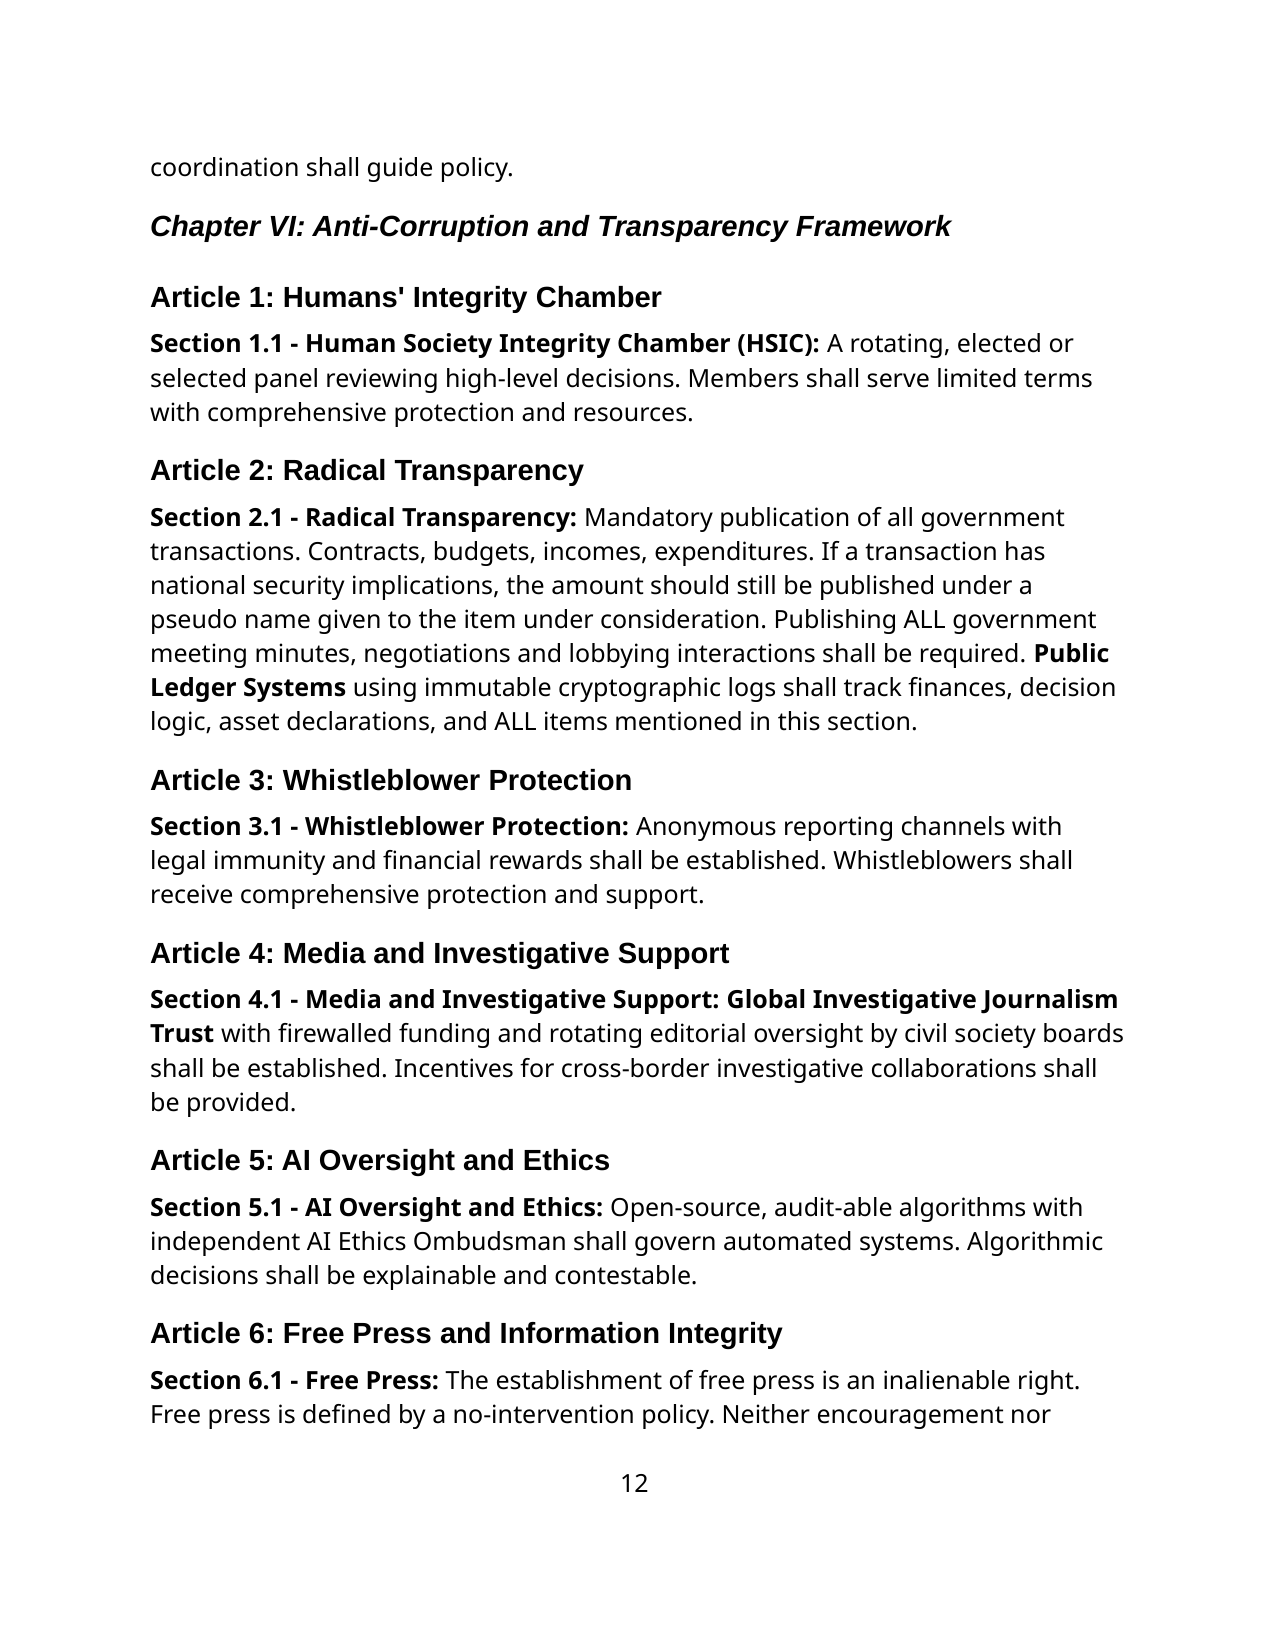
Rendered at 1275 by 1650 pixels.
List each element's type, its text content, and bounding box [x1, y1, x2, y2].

text Section 3.1 - Whistleblower Protection: Anonymous reporting channels with legal immunity and financial rewards shall be established. Whistleblowers shall receive comprehensive protection and support. [150, 809, 1125, 911]
subtitle Article 2: Radical Transparency [150, 453, 1125, 487]
subtitle Article 3: Whistleblower Protection [150, 763, 1125, 796]
subtitle Article 6: Free Press and Information Integrity [150, 1317, 1125, 1350]
text coordination shall guide policy. [150, 150, 1125, 184]
subtitle Article 1: Humans' Integrity Chamber [150, 280, 1125, 314]
text Section 4.1 - Media and Investigative Support: Global Investigative Journalism Trust with firewalled funding and rotating editorial oversight by civil society boards shall be established. Incentives for cross-border investigative collaborations shall be provided. [150, 982, 1125, 1118]
text Section 6.1 - Free Press: The establishment of free press is an inalienable right. Free press is defined by a no-intervention policy. Neither encouragement nor [150, 1363, 1125, 1431]
subtitle Article 4: Media and Investigative Support [150, 936, 1125, 969]
text Section 5.1 - AI Oversight and Ethics: Open-source, audit-able algorithms with independent AI Ethics Ombudsman shall govern automated systems. Algorithmic decisions shall be explainable and contestable. [150, 1189, 1125, 1292]
subtitle Chapter VI: Anti-Corruption and Transparency Framework [150, 209, 1125, 243]
text Section 1.1 - Human Society Integrity Chamber (HSIC): A rotating, elected or selected panel reviewing high-level decisions. Members shall serve limited terms with comprehensive protection and resources. [150, 326, 1125, 428]
subtitle Article 5: AI Oversight and Ethics [150, 1143, 1125, 1177]
text Section 2.1 - Radical Transparency: Mandatory publication of all government transactions. Contracts, budgets, incomes, expenditures. If a transaction has national security implications, the amount should still be published under a pseudo name given to the item under consideration. Publishing ALL government meeting minutes, negotiations and lobbying interactions shall be required. Public Ledger Systems using immutable cryptographic logs shall track finances, decision logic, asset declarations, and ALL items mentioned in this section. [150, 499, 1125, 738]
